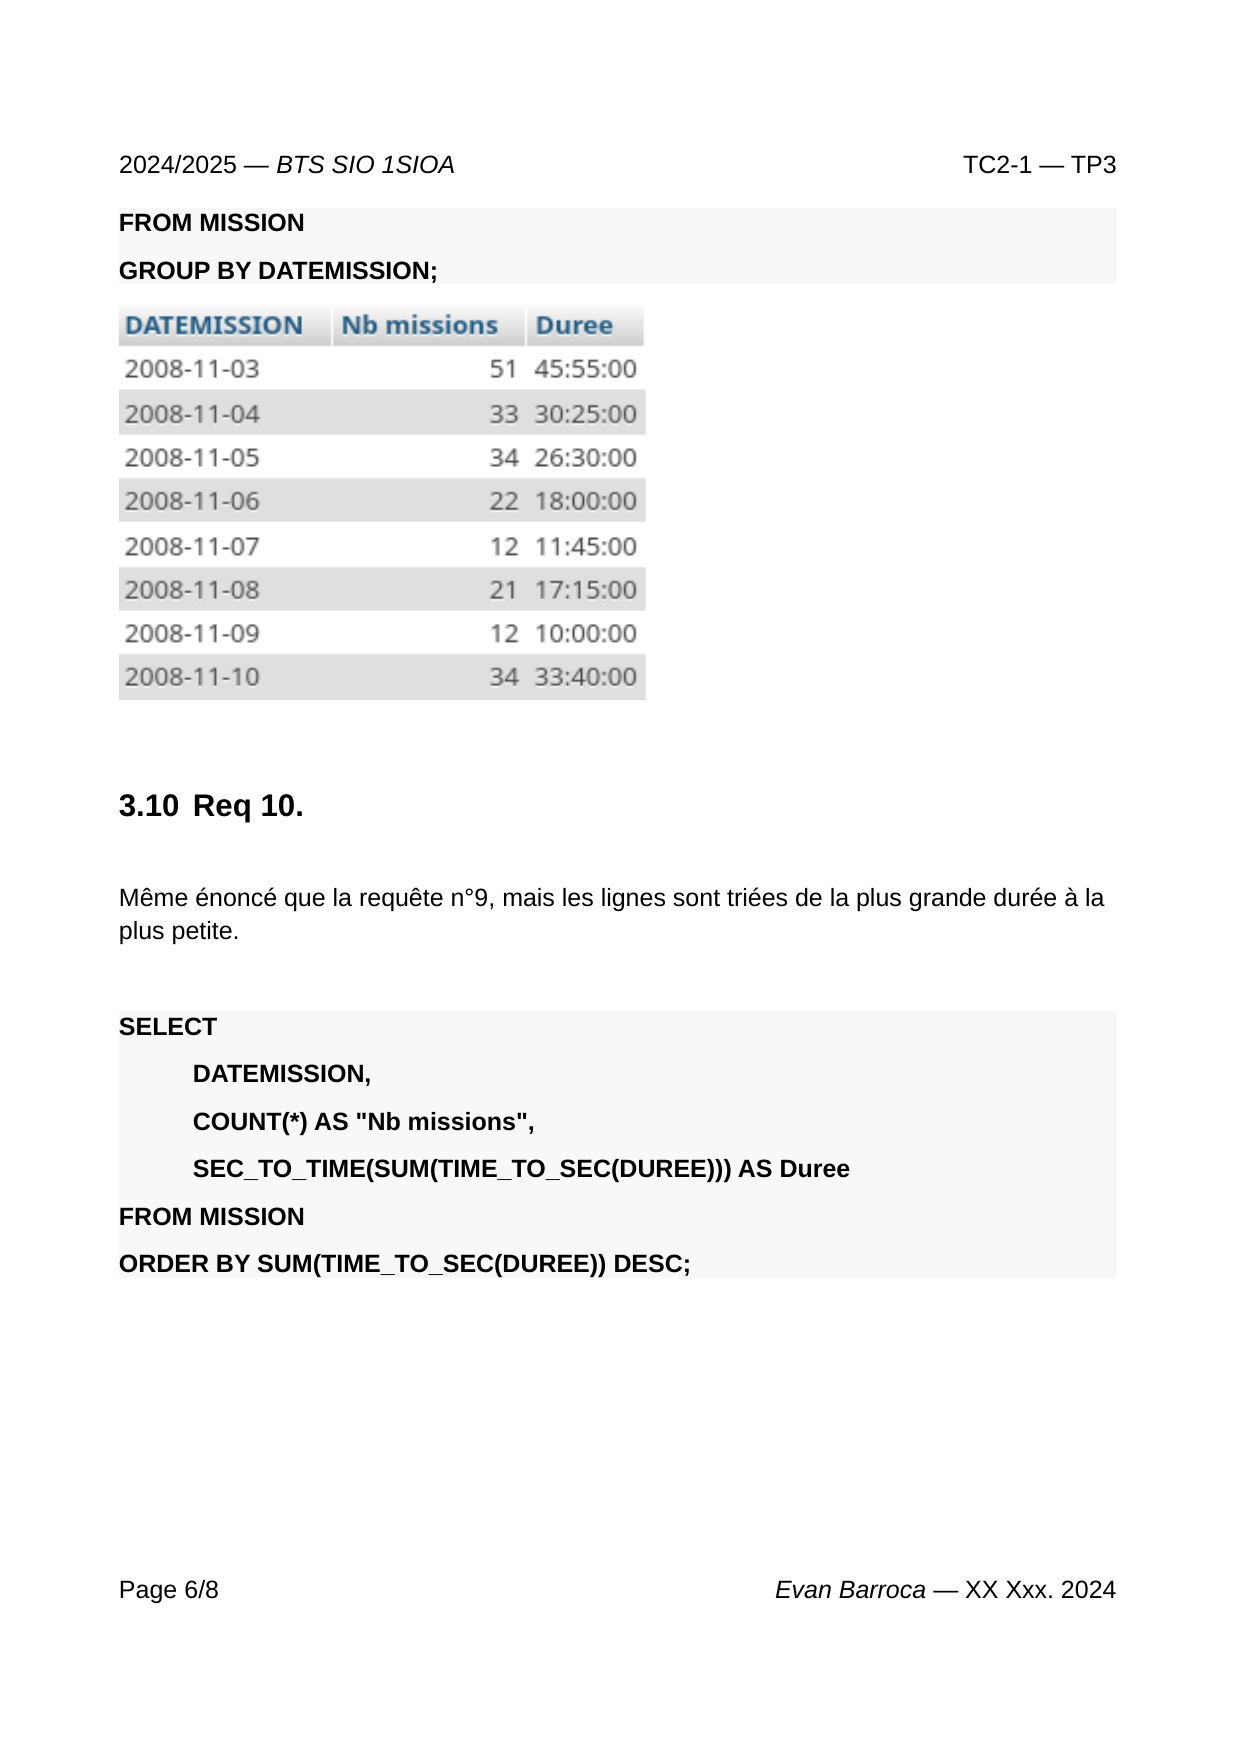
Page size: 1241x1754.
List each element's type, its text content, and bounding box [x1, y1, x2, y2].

text SEC_TO_TIME(SUM(TIME_TO_SEC(DUREE))) AS Duree [119, 1154, 1117, 1183]
text SELECT [119, 1011, 1117, 1040]
text FROM MISSION [119, 1202, 1117, 1231]
subtitle Req 10. [119, 787, 1117, 823]
picture [118, 303, 662, 700]
text Même énoncé que la requête n°9, mais les lignes sont triées de la plus grande durée à la plus petite. [119, 883, 1117, 945]
text ORDER BY SUM(TIME_TO_SEC(DUREE)) DESC; [119, 1249, 1117, 1278]
text GROUP BY DATEMISSION; [119, 256, 1117, 284]
text FROM MISSION [119, 208, 1117, 237]
text COUNT(*) AS "Nb missions", [119, 1107, 1117, 1135]
text DATEMISSION, [119, 1059, 1117, 1088]
